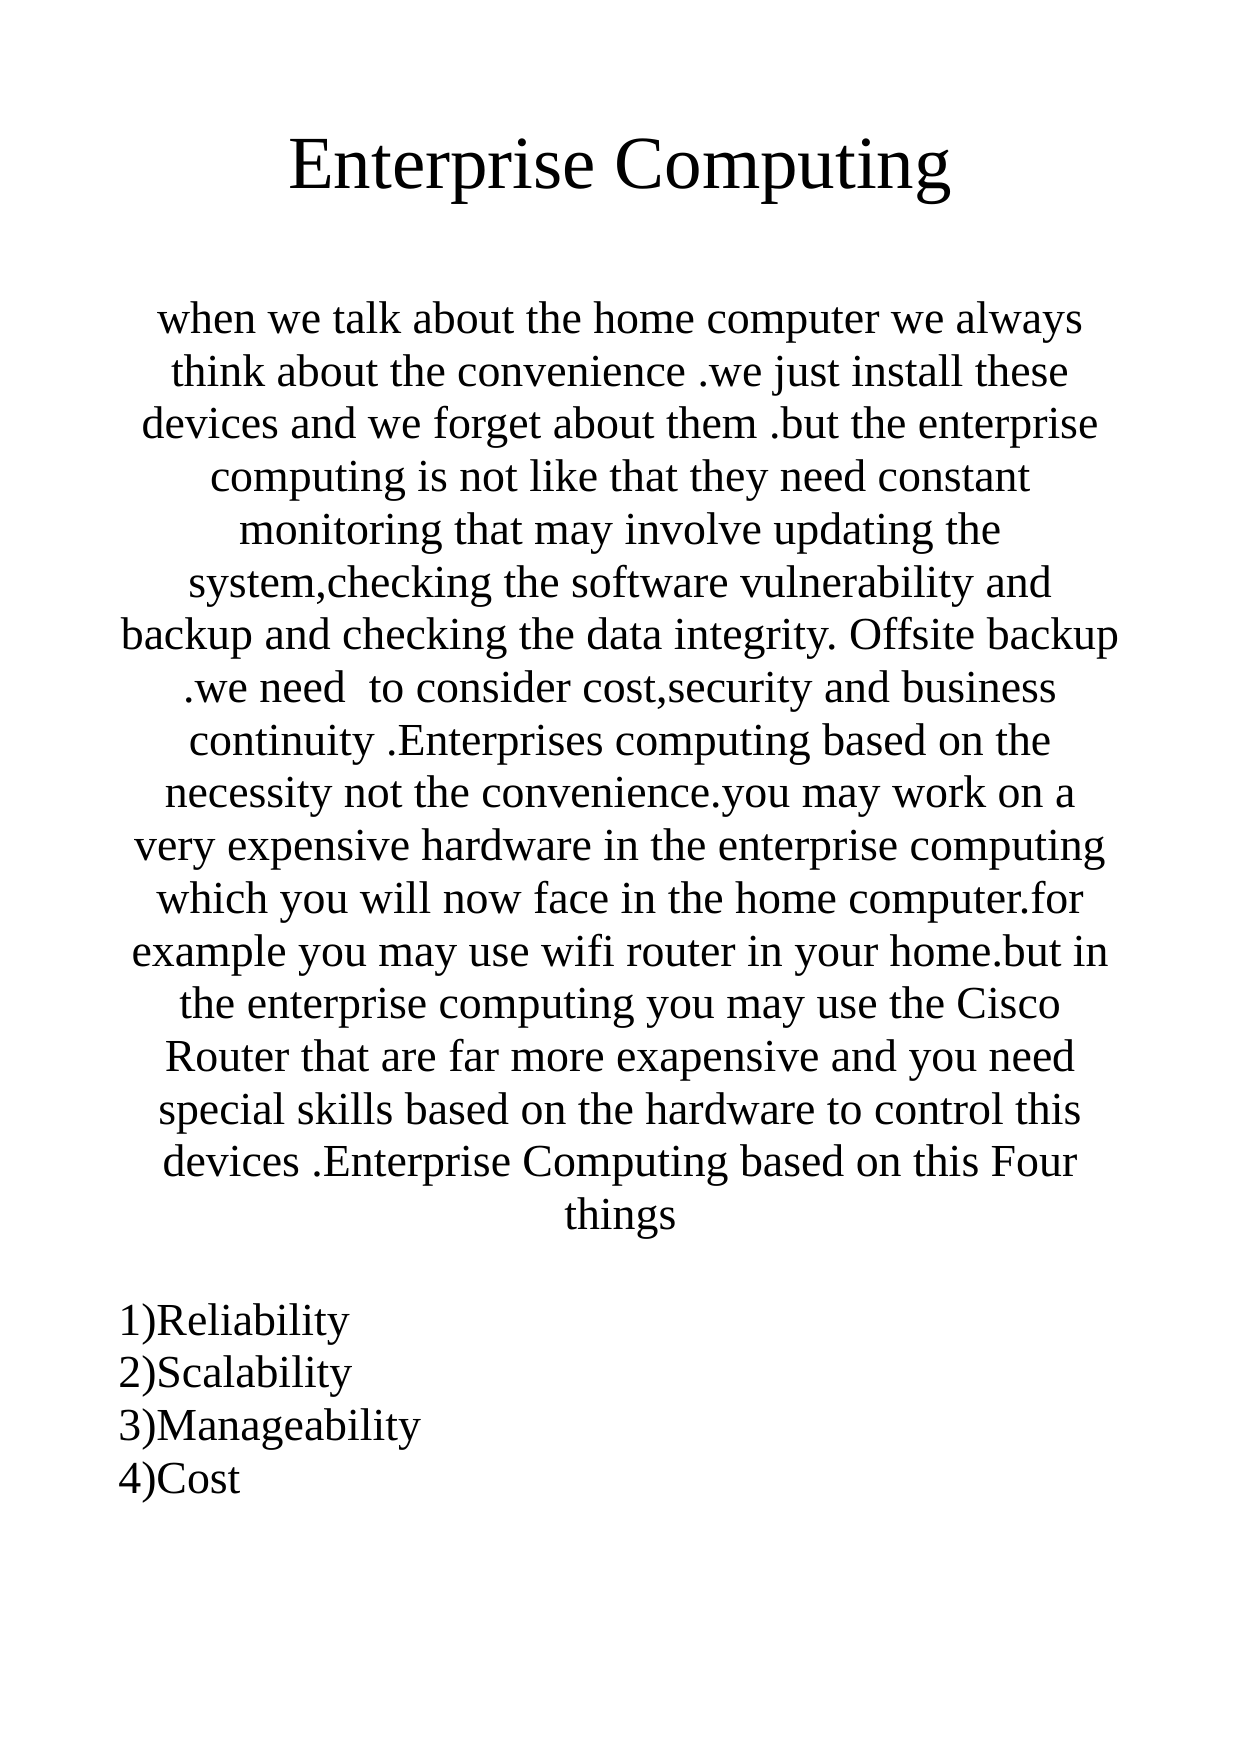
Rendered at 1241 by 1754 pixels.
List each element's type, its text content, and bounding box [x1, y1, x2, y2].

text when we talk about the home computer we always think about the convenience .we just install these devices and we forget about them .but the enterprise computing is not like that they need constant monitoring that may involve updating the system,checking the software vulnerability and backup and checking the data integrity. Offsite backup .we need to consider cost,security and business continuity .Enterprises computing based on the necessity not the convenience.you may work on a very expensive hardware in the enterprise computing which you will now face in the home computer.for example you may use wifi router in your home.but in the enterprise computing you may use the Cisco Router that are far more exapensive and you need special skills based on the hardware to control this devices .Enterprise Computing based on this Four things [118, 291, 1122, 1239]
text 2)Scalability [118, 1345, 1122, 1397]
text 1)Reliability [118, 1292, 1122, 1345]
text Enterprise Computing [118, 118, 1122, 204]
text 3)Manageability [118, 1397, 1122, 1450]
text 4)Cost [118, 1450, 1122, 1503]
